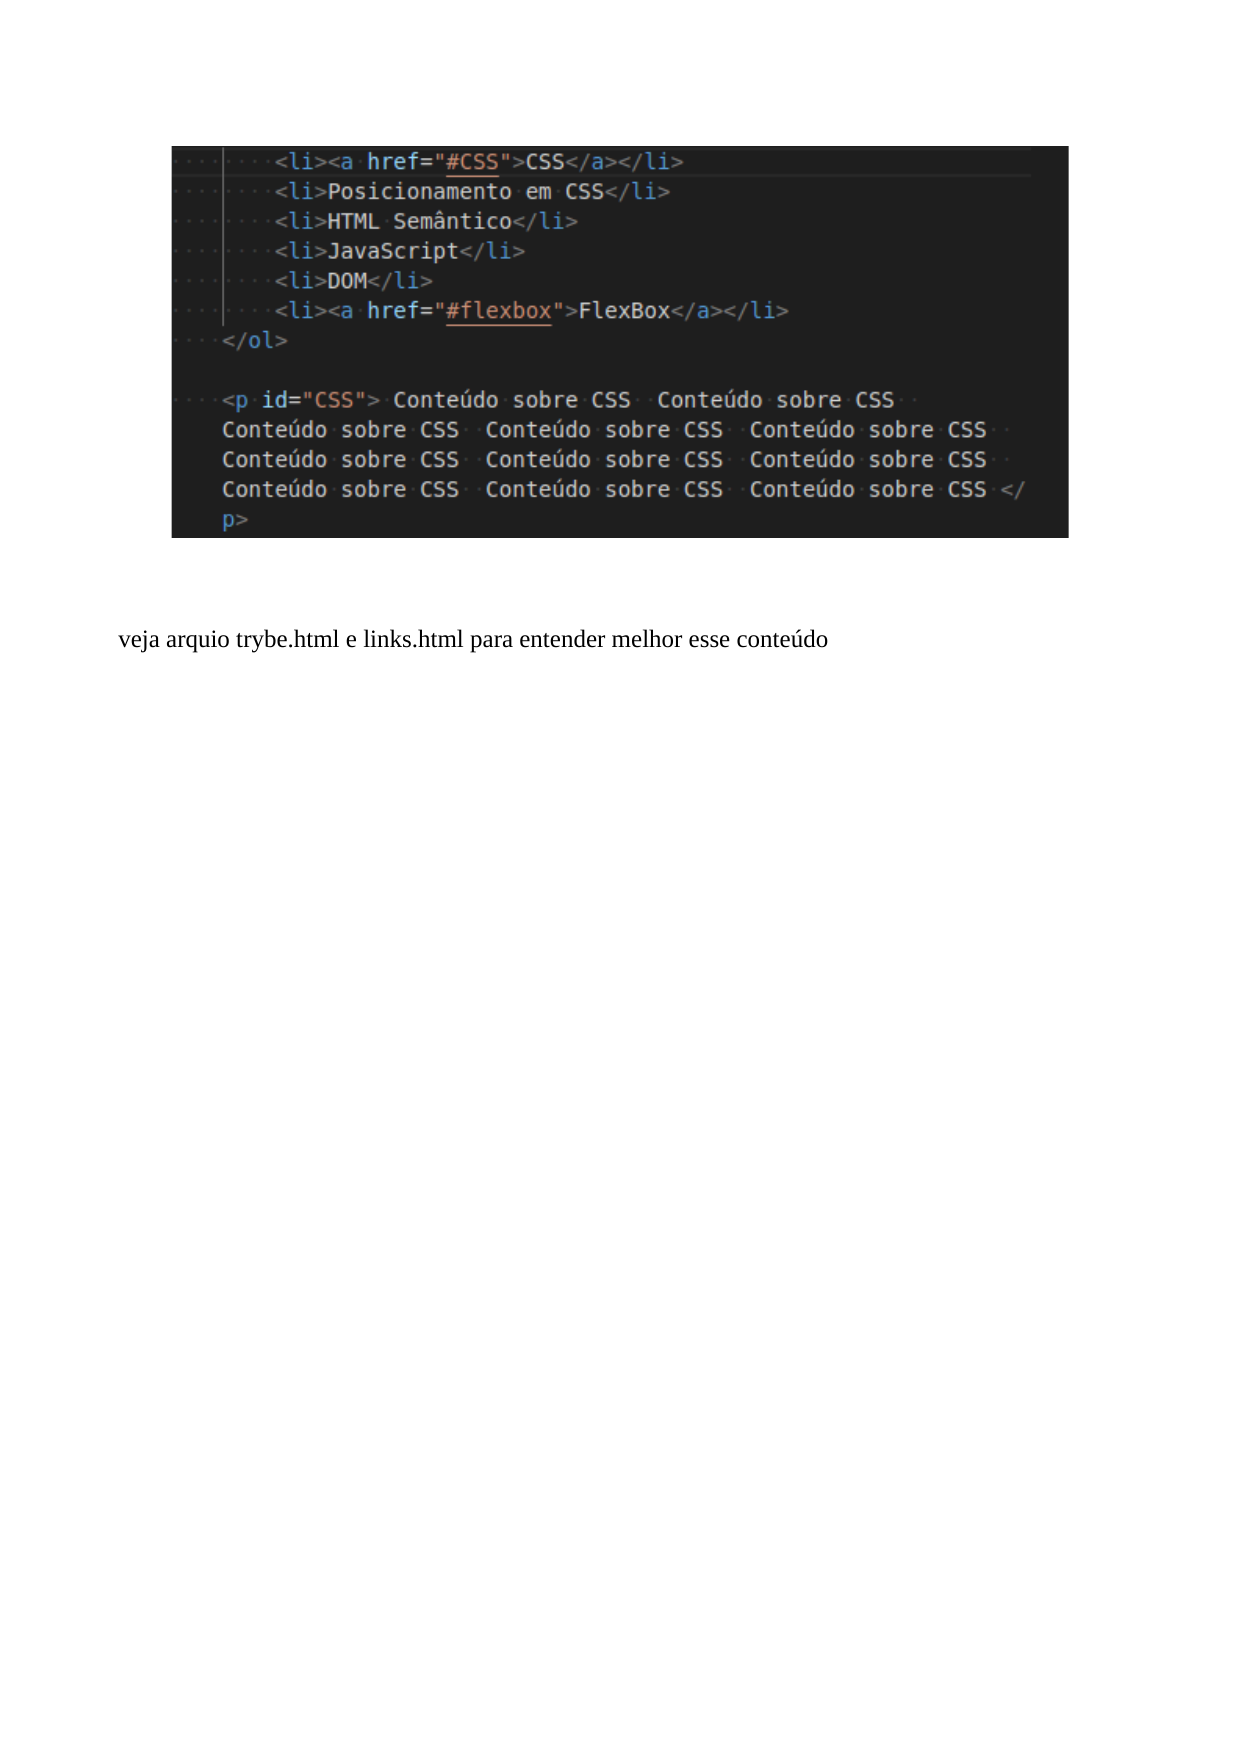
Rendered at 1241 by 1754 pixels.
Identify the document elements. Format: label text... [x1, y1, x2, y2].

picture [171, 146, 1069, 538]
text veja arquio trybe.html e links.html para entender melhor esse conteúdo [118, 624, 1122, 652]
